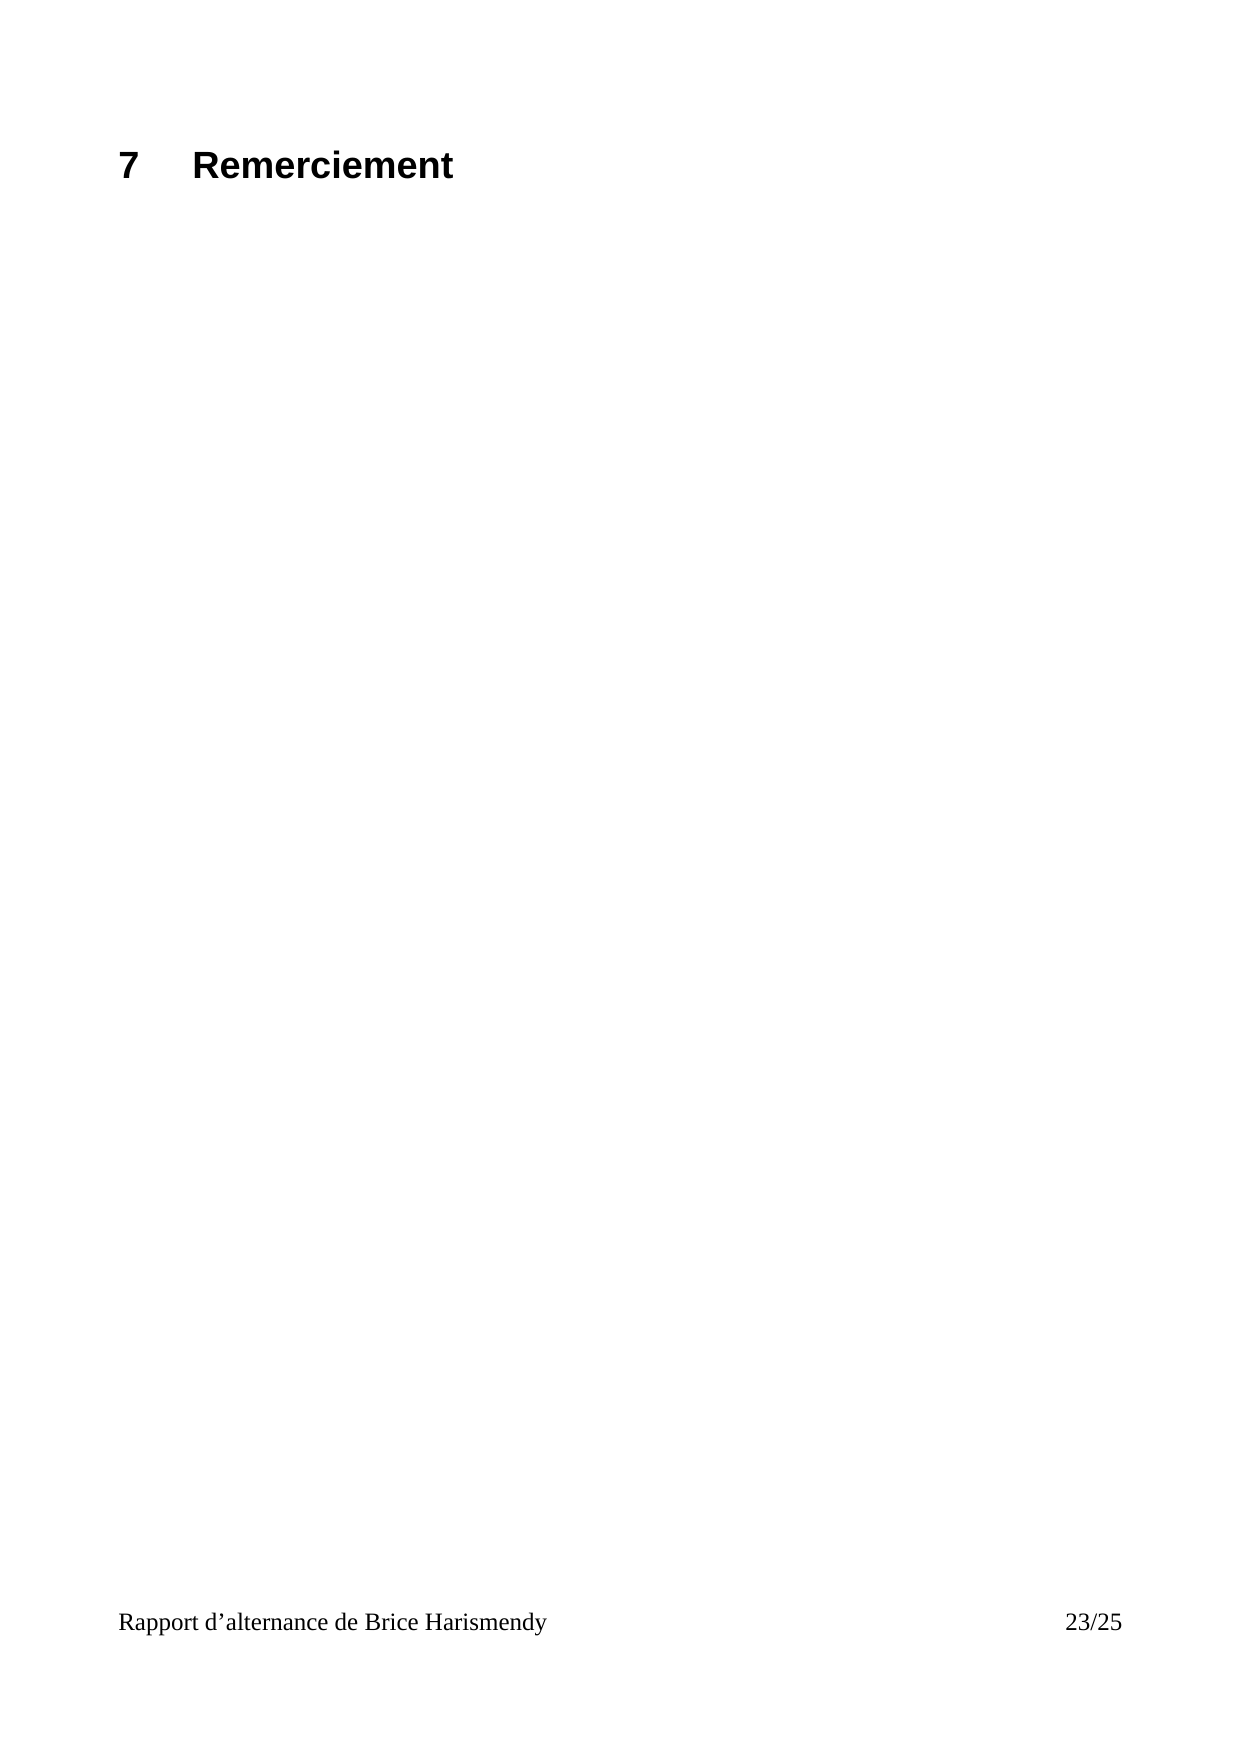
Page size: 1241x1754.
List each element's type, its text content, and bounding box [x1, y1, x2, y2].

subtitle Remerciement [118, 143, 1122, 187]
